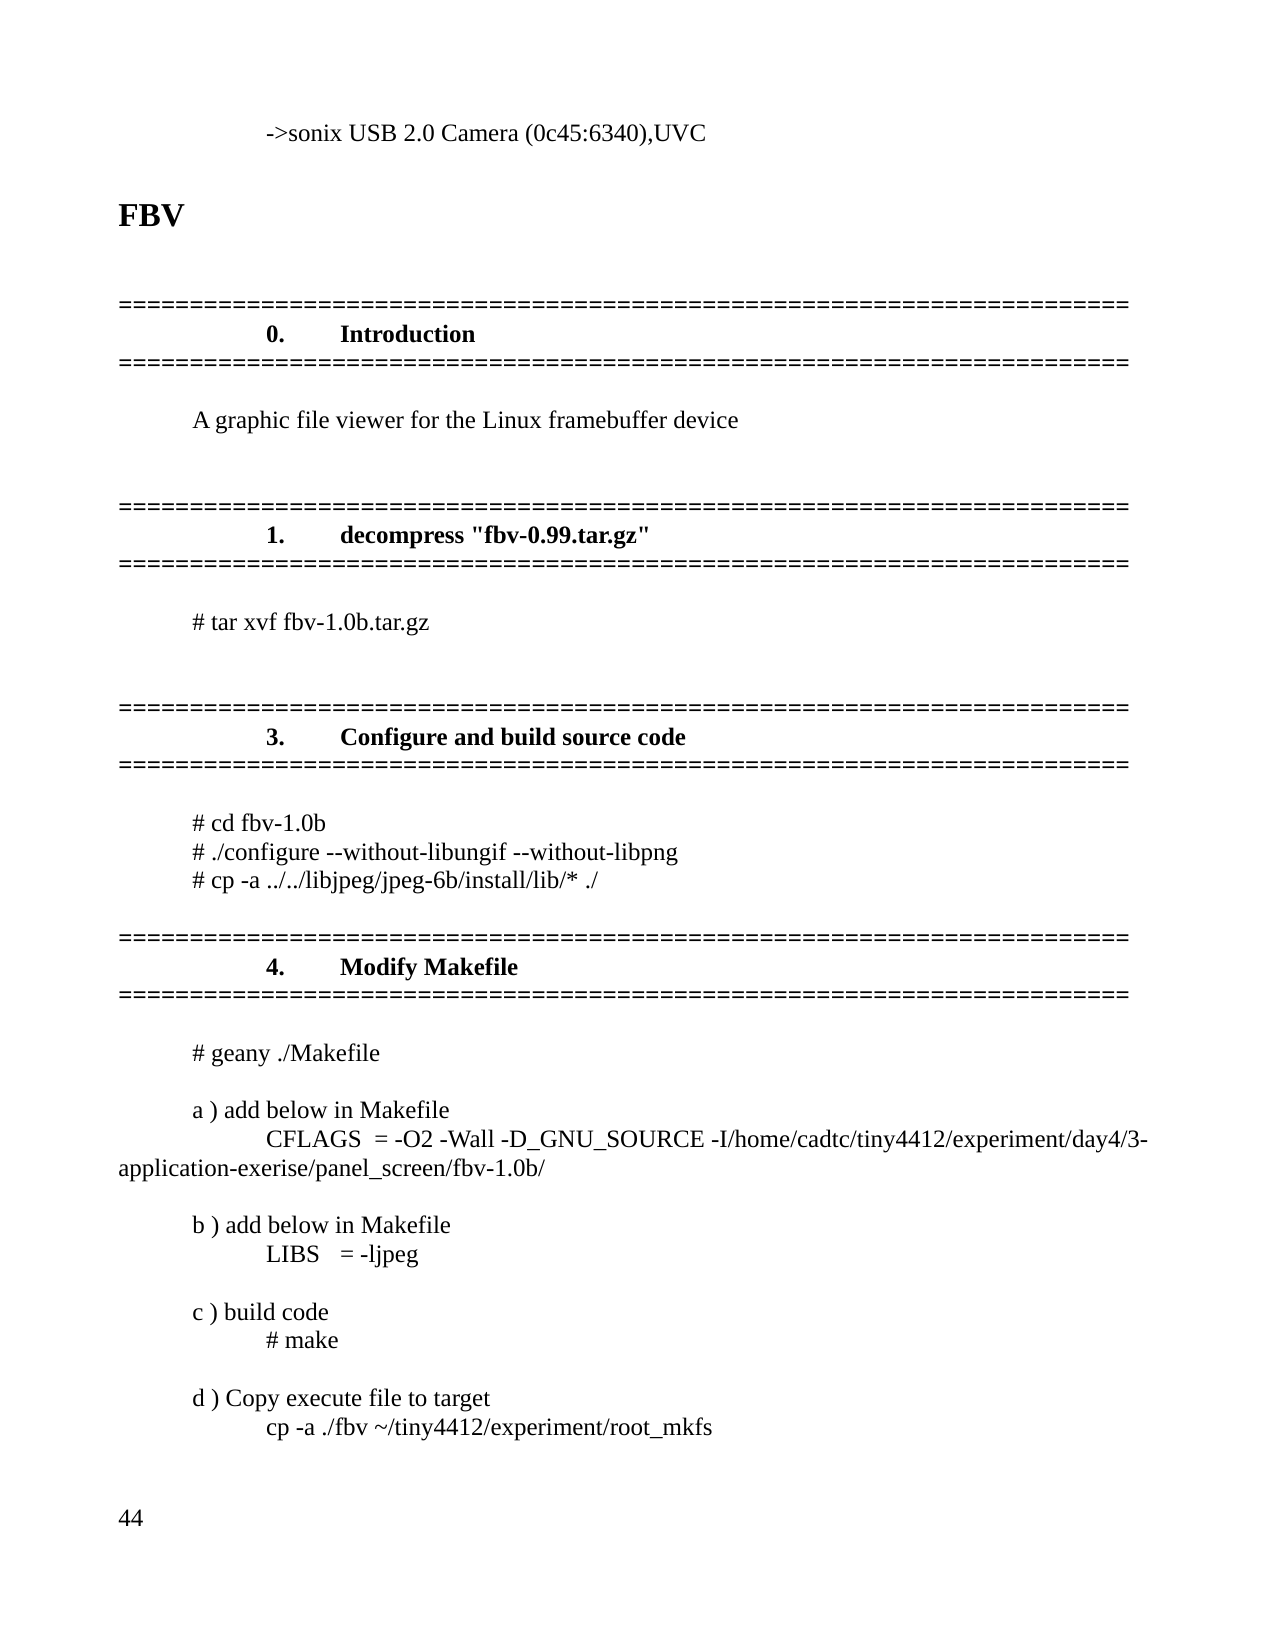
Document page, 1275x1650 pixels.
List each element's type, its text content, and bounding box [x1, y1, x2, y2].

text LIBS = -ljpeg [118, 1239, 1157, 1268]
text ======================================================================= [118, 923, 1157, 952]
text b ) add below in Makefile [118, 1211, 1157, 1239]
text ======================================================================= [118, 751, 1157, 779]
text # geany ./Makefile [118, 1038, 1157, 1067]
text ======================================================================= [118, 549, 1157, 578]
text 0. Introduction [118, 319, 1157, 348]
text ======================================================================= [118, 348, 1157, 377]
text FBV [118, 195, 1157, 233]
text ======================================================================= [118, 492, 1157, 521]
text ======================================================================= [118, 981, 1157, 1009]
text # make [118, 1326, 1157, 1354]
text cp -a ./fbv ~/tiny4412/experiment/root_mkfs [118, 1412, 1157, 1441]
text ======================================================================= [118, 291, 1157, 319]
text CFLAGS = -O2 -Wall -D_GNU_SOURCE -I/home/cadtc/tiny4412/experiment/day4/3-application-exerise/panel_screen/fbv-1.0b/ [118, 1124, 1157, 1182]
text c ) build code [118, 1297, 1157, 1326]
text A graphic file viewer for the Linux framebuffer device [118, 406, 1157, 434]
text # ./configure --without-libungif --without-libpng [118, 837, 1157, 866]
text ->sonix USB 2.0 Camera (0c45:6340),UVC [118, 118, 1157, 147]
text a ) add below in Makefile [118, 1096, 1157, 1124]
text # cp -a ../../libjpeg/jpeg-6b/install/lib/* ./ [118, 866, 1157, 894]
text d ) Copy execute file to target [118, 1383, 1157, 1412]
text # cd fbv-1.0b [118, 808, 1157, 837]
text 4. Modify Makefile [118, 952, 1157, 981]
text # tar xvf fbv-1.0b.tar.gz [118, 607, 1157, 636]
text 3. Configure and build source code [118, 722, 1157, 751]
text ======================================================================= [118, 693, 1157, 722]
text 1. decompress "fbv-0.99.tar.gz" [118, 521, 1157, 549]
